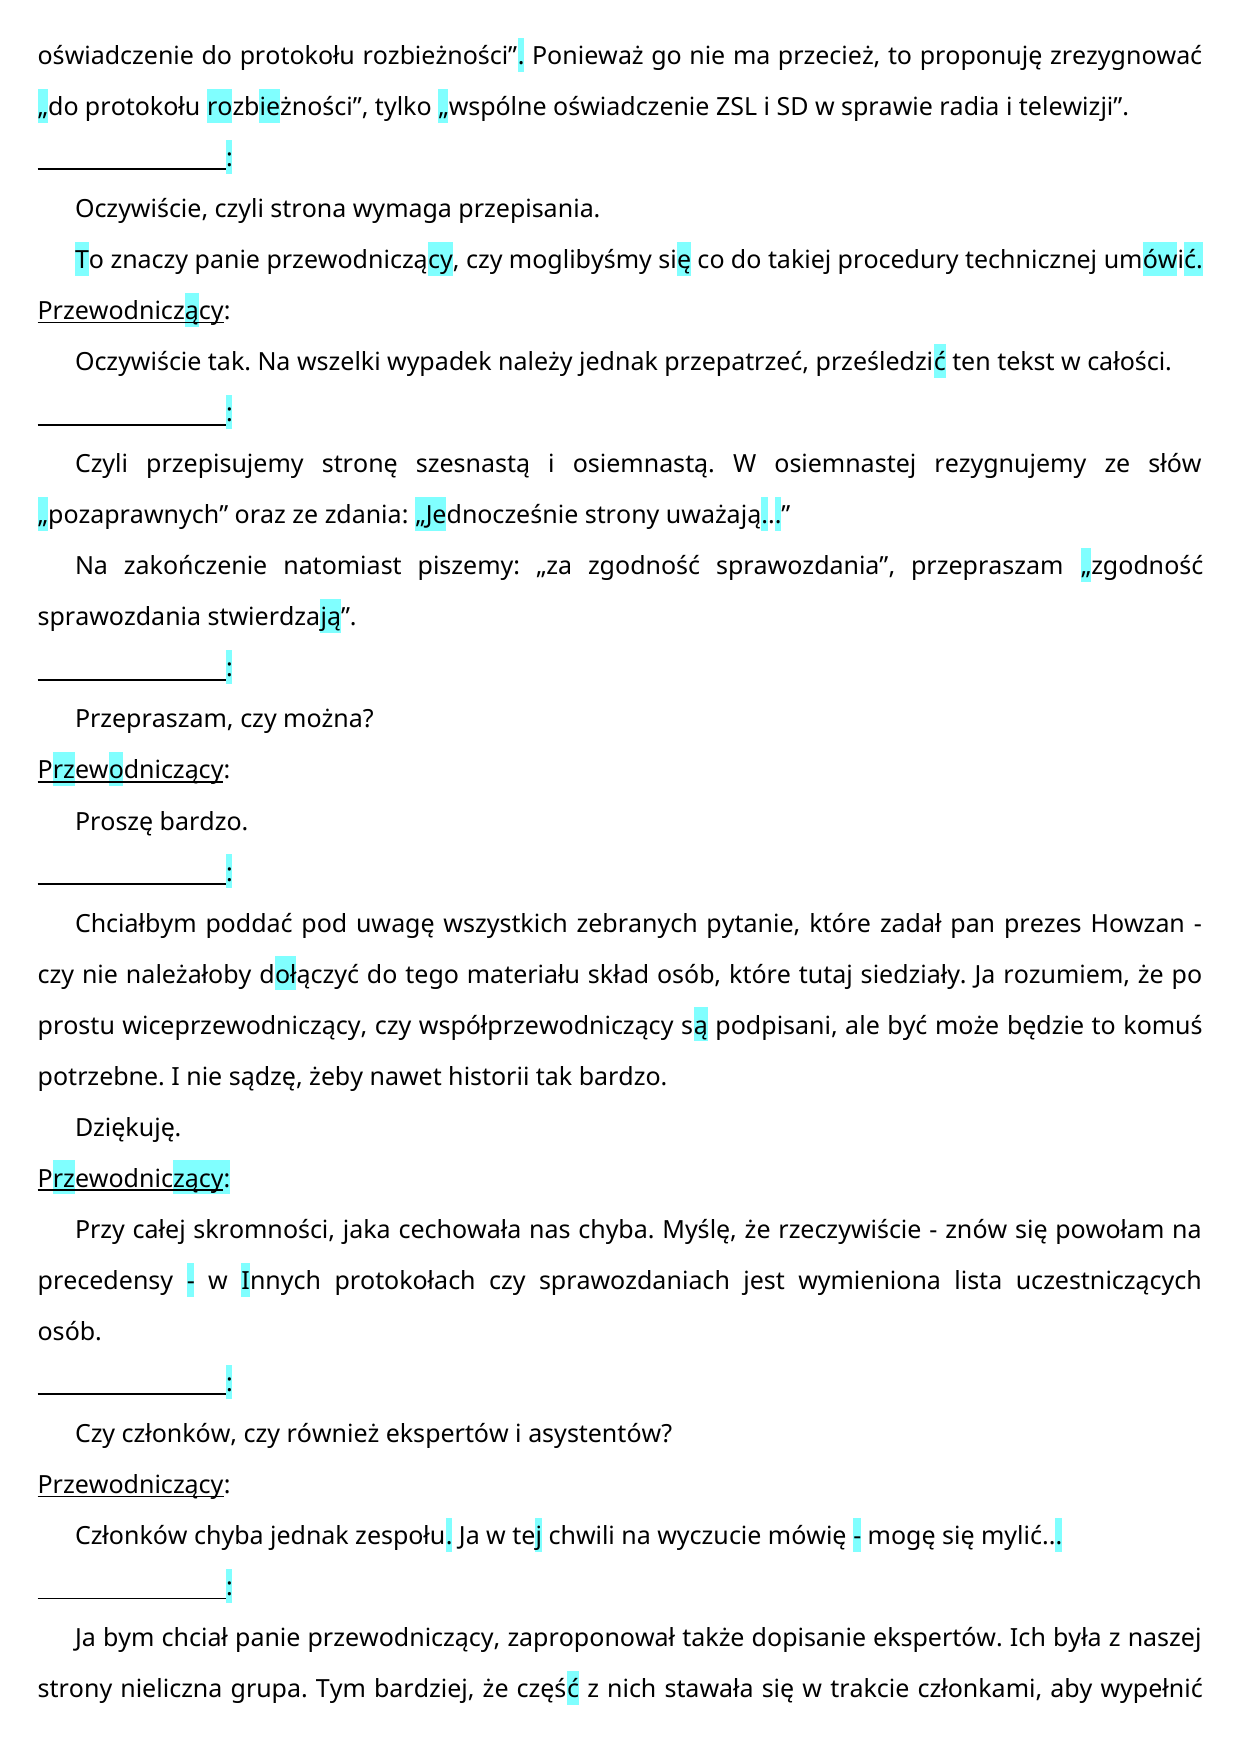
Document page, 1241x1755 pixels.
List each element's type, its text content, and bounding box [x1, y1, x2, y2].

text Przepraszam, czy można? [37, 701, 1203, 735]
text : [37, 854, 1203, 888]
text To znaczy panie przewodniczący, czy moglibyśmy się co do takiej procedury technicznej umówić. [37, 242, 1203, 276]
text Przy całej skromności, jaka cechowała nas chyba. Myślę, że rzeczywiście - znów się powołam na precedensy - w Innych protokołach czy sprawozdaniach jest wymieniona lista uczestniczących osób. [37, 1211, 1203, 1348]
text : [37, 395, 1203, 429]
text Członków chyba jednak zespołu. Ja w tej chwili na wyczucie mówię - mogę się mylić... [37, 1518, 1203, 1552]
text : [37, 1364, 1203, 1399]
text Oczywiście, czyli strona wymaga przepisania. [37, 191, 1203, 225]
text Dziękuję. [37, 1109, 1203, 1143]
text Chciałbym poddać pod uwagę wszystkich zebranych pytanie, które zadał pan prezes Howzan - czy nie należałoby dołączyć do tego materiału skład osób, które tutaj siedziały. Ja rozumiem, że po prostu wiceprzewodniczący, czy współprzewodniczący są podpisani, ale być może będzie to komuś potrzebne. I nie sądzę, żeby nawet historii tak bardzo. [37, 905, 1203, 1092]
text Przewodniczący: [37, 752, 1203, 786]
text Czy członków, czy również ekspertów i asystentów? [37, 1416, 1203, 1450]
text Na zakończenie natomiast piszemy: „za zgodność sprawozdania”, przepraszam „zgodność sprawozdania stwierdzają”. [37, 548, 1203, 633]
text : [37, 1569, 1203, 1603]
text Przewodniczący: [37, 1467, 1203, 1501]
text Oczywiście tak. Na wszelki wypadek należy jednak przepatrzeć, prześledzić ten tekst w całości. [37, 344, 1203, 378]
text oświadczenie do protokołu rozbieżności”. Ponieważ go nie ma przecież, to proponuję zrezygnować „do protokołu rozbieżności”, tylko „wspólne oświadczenie ZSL i SD w sprawie radia i telewizji”. [37, 37, 1203, 123]
text Przewodniczący: [37, 293, 1203, 327]
text Czyli przepisujemy stronę szesnastą i osiemnastą. W osiemnastej rezygnujemy ze słów „pozaprawnych” oraz ze zdania: „Jednocześnie strony uważają...” [37, 446, 1203, 531]
text Ja bym chciał panie przewodniczący, zaproponował także dopisanie ekspertów. Ich była z naszej strony nieliczna grupa. Tym bardziej, że część z nich stawała się w trakcie członkami, aby wypełnić [37, 1620, 1203, 1705]
text Przewodniczący: [37, 1160, 1203, 1194]
text Proszę bardzo. [37, 803, 1203, 837]
text : [37, 650, 1203, 684]
text : [37, 139, 1203, 174]
